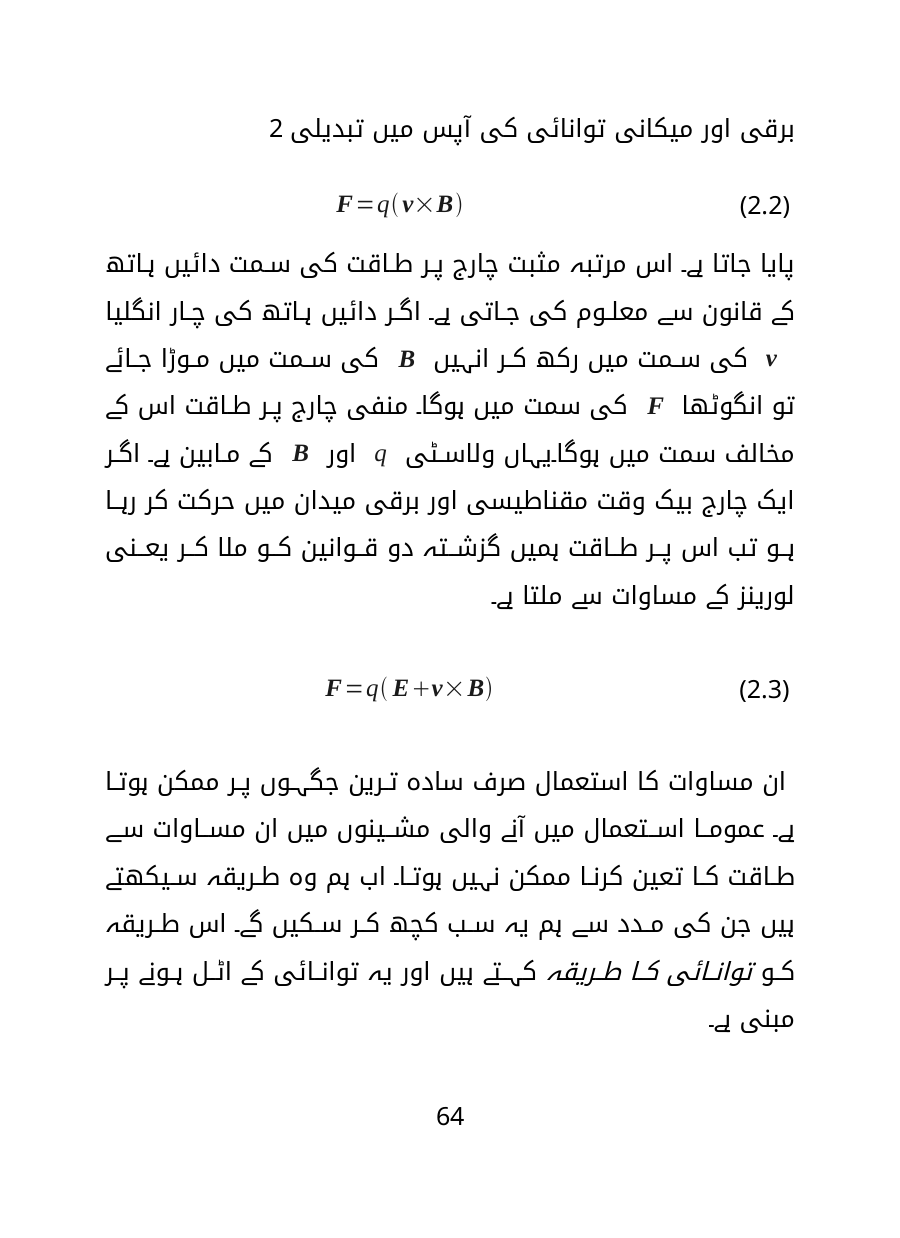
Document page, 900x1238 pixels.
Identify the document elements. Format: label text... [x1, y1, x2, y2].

text پایا جاتا ہے۔ اس مرتبہ مثبت چارج پر طاقت کی سمت دائیں ہاتھ کے قانون سے معلوم کی جاتی ہے۔ اگر دائیں ہاتھ کی چار انگلیاکی سمت میں رکھ کر انہیںکی سمت میں موڑا جائے تو انگوٹھاکی سمت میں ہوگا۔ منفی چارج پر طاقت اس کے مخالف سمت میں ہوگا۔یہاں ولاسٹیاورکے مابین ہے۔ اگر ایک چارج بیک وقت مقناطیسی اور برقی میدان میں حرکت کر رہا ہو تب اس پر طاقت ہمیں گزشتہ دو قوانین کو ملا کر یعنی لورینز کے مساوات سے ملتا ہے۔ [105, 240, 795, 619]
text ان مساوات کا استعمال صرف سادہ ترین جگہوں پر ممکن ہوتا ہے۔ عموما استعمال میں آنے والی مشینوں میں ان مساوات سے طاقت کا تعین کرنا ممکن نہیں ہوتا۔ اب ہم وہ طریقہ سیکھتے ہیں جن کی مدد سے ہم یہ سب کچھ کر سکیں گے۔ اس طریقہ کو توانائی کا طریقہ کہتے ہیں اور یہ توانائی کے اٹل ہونے پر مبنی ہے۔ [105, 758, 795, 1043]
table_header (2.3) [718, 666, 795, 724]
table_header (2.2) [699, 182, 795, 240]
table_header [105, 182, 699, 240]
table_header [105, 666, 718, 724]
